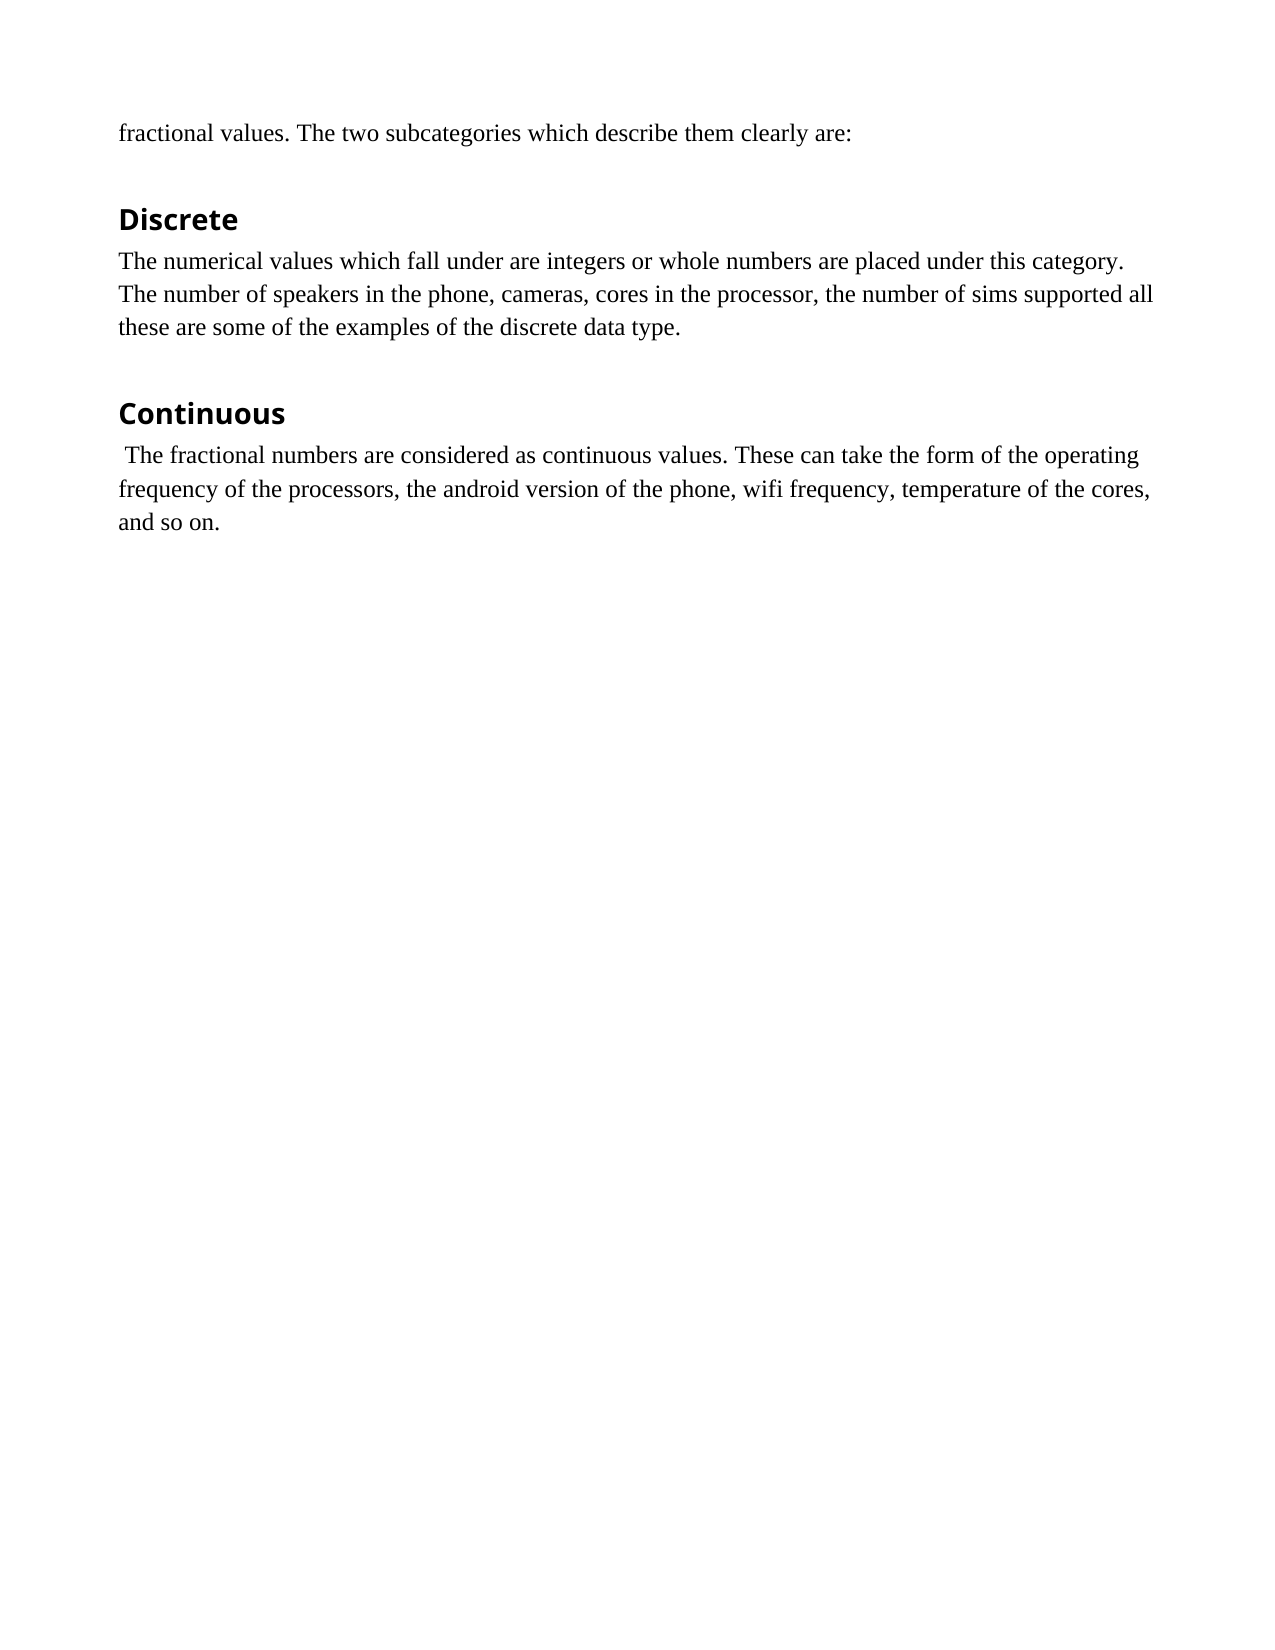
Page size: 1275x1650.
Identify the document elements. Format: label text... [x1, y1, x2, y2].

subtitle Continuous [118, 393, 1157, 433]
subtitle Discrete [118, 199, 1157, 238]
text The numerical values which fall under are integers or whole numbers are placed under this category. The number of speakers in the phone, cameras, cores in the processor, the number of sims supported all these are some of the examples of the discrete data type. [118, 246, 1157, 341]
text fractional values. The two subcategories which describe them clearly are: [118, 118, 1157, 147]
text The fractional numbers are considered as continuous values. These can take the form of the operating frequency of the processors, the android version of the phone, wifi frequency, temperature of the cores, and so on. [118, 441, 1157, 535]
